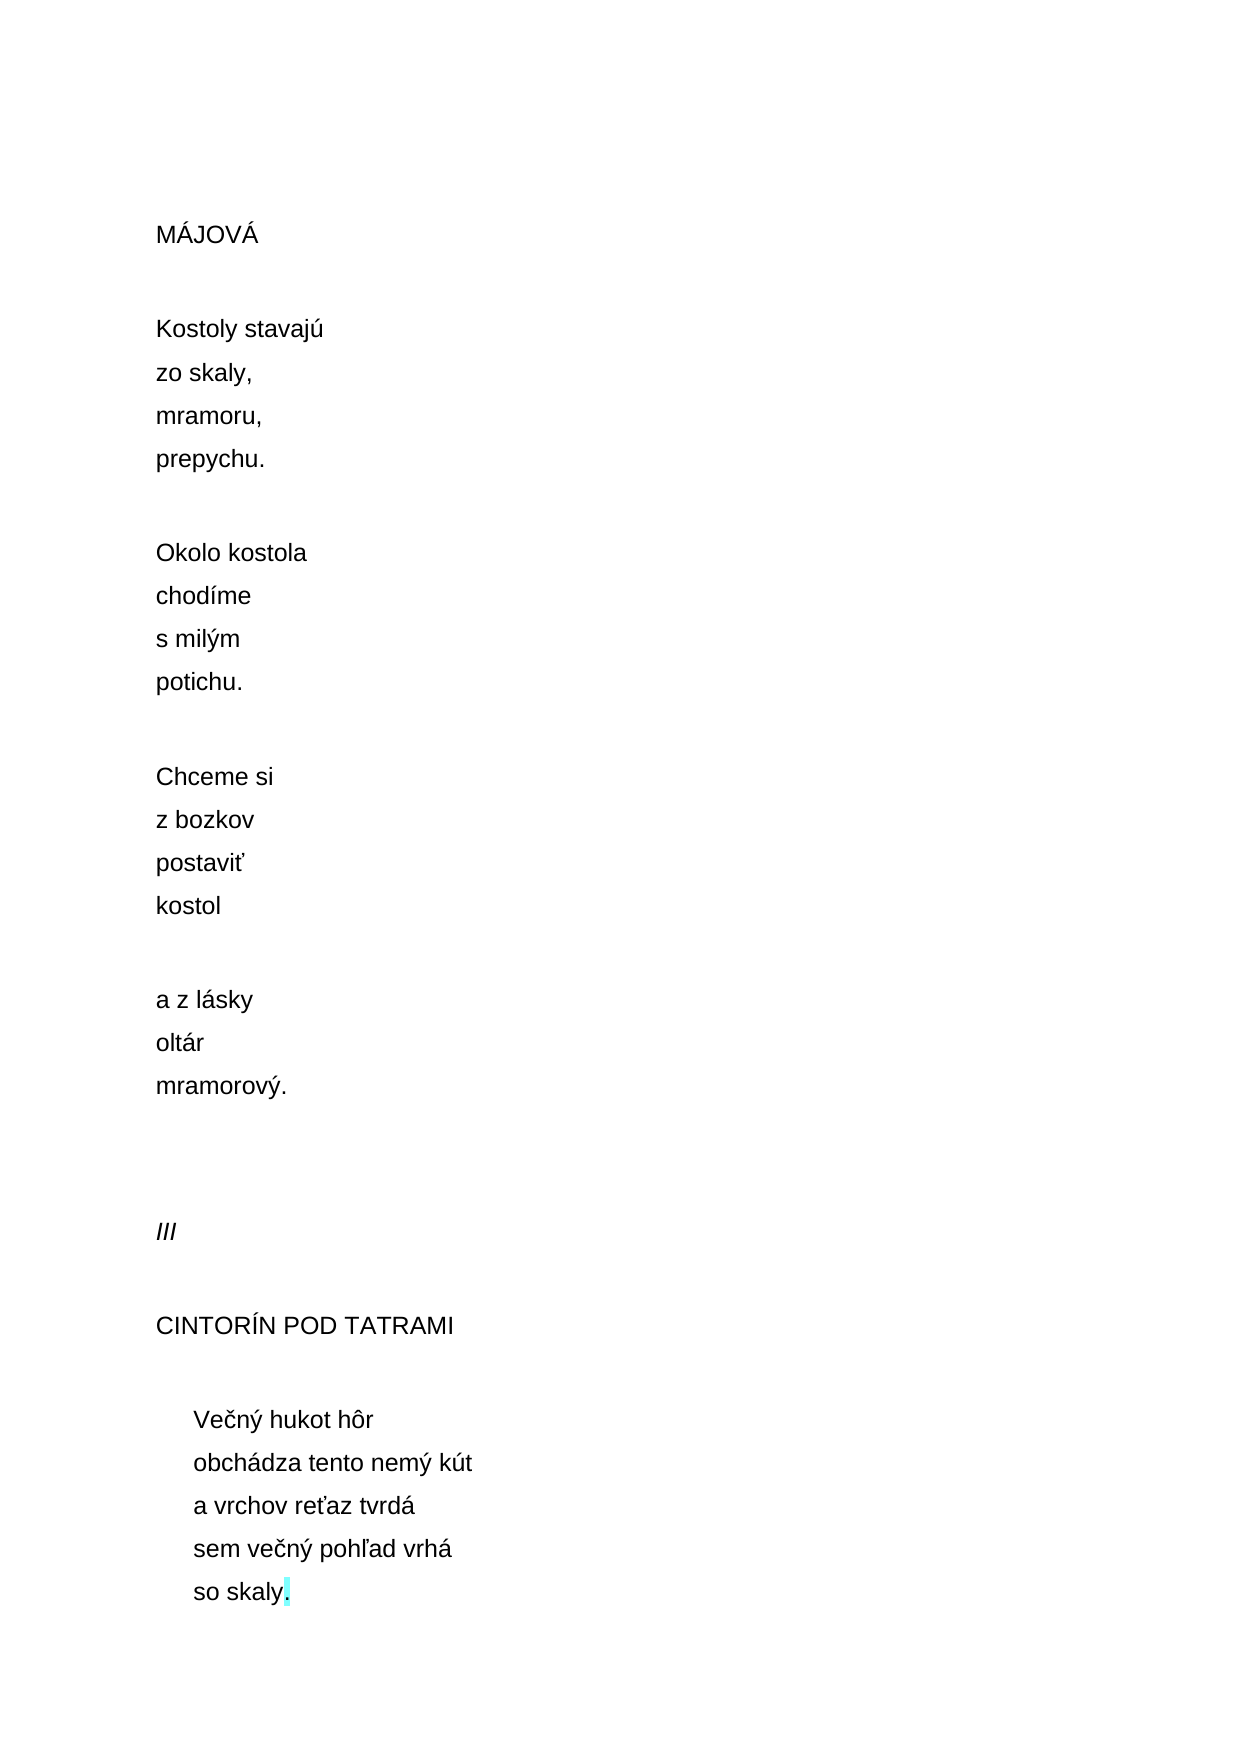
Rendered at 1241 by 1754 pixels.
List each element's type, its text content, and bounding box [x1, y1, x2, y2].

text a vrchov reťaz tvrdá [156, 1491, 1084, 1520]
text Okolo kostola [156, 538, 1084, 567]
text chodíme [156, 581, 1084, 610]
text mramoru, [156, 401, 1084, 429]
text kostol [156, 891, 1084, 919]
text so skaly. [156, 1577, 1084, 1606]
text Chceme si [156, 761, 1084, 790]
text s milým [156, 624, 1084, 653]
text Kostoly stavajú [156, 314, 1084, 343]
text zo skaly, [156, 357, 1084, 386]
text sem večný pohľad vrhá [156, 1534, 1084, 1563]
text mramorový. [156, 1071, 1084, 1100]
text III [156, 1216, 1084, 1245]
text postaviť [156, 848, 1084, 876]
text potichu. [156, 667, 1084, 696]
text CINTORÍN POD TATRAMI [156, 1311, 1084, 1339]
text a z lásky [156, 985, 1084, 1014]
text MÁJOVÁ [156, 220, 1084, 249]
text prepychu. [156, 444, 1084, 472]
text obchádza tento nemý kút [156, 1448, 1084, 1477]
text oltár [156, 1028, 1084, 1057]
text Večný hukot hôr [156, 1405, 1084, 1433]
text z bozkov [156, 804, 1084, 833]
